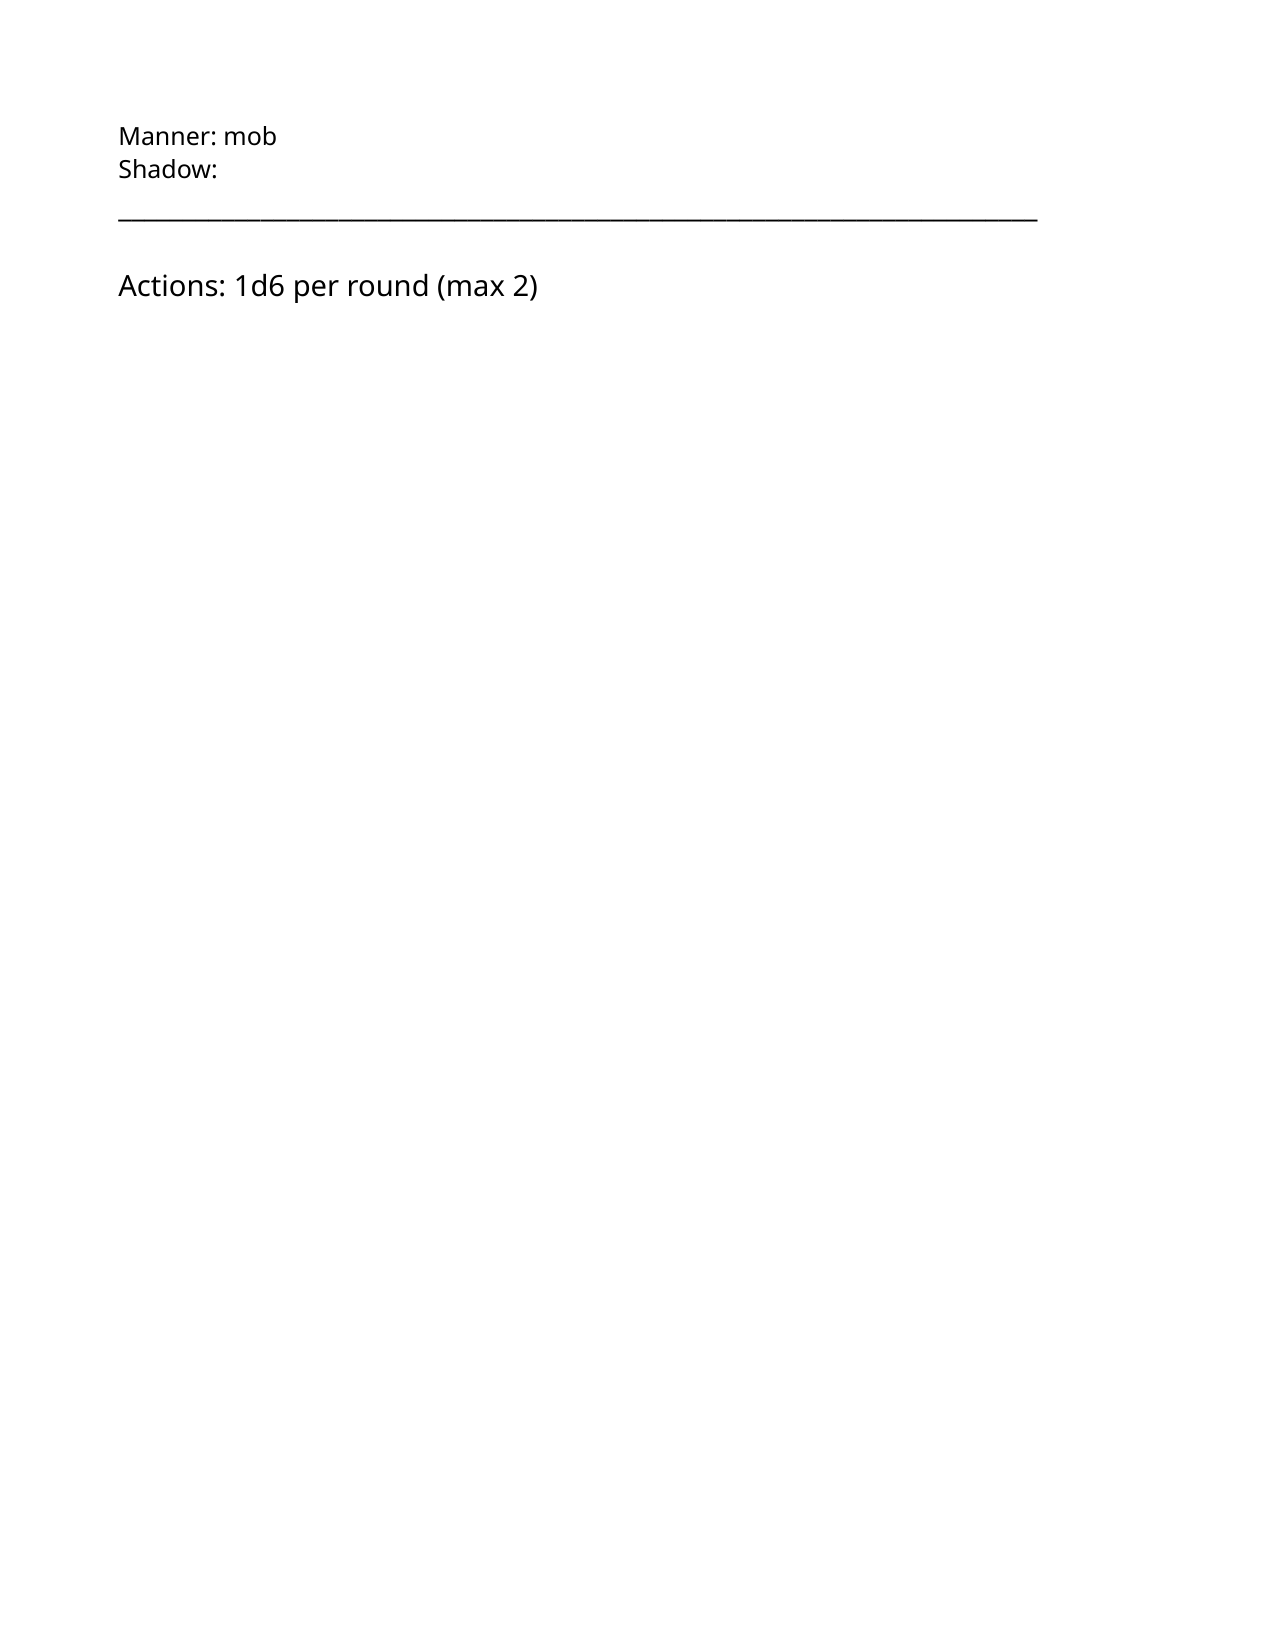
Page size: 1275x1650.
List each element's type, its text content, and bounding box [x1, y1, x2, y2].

text Shadow: [118, 152, 1157, 186]
text Manner: mob [118, 118, 1157, 152]
text _______________________________________________________________________ [118, 186, 1157, 226]
text Actions: 1d6 per round (max 2) [118, 266, 1157, 305]
